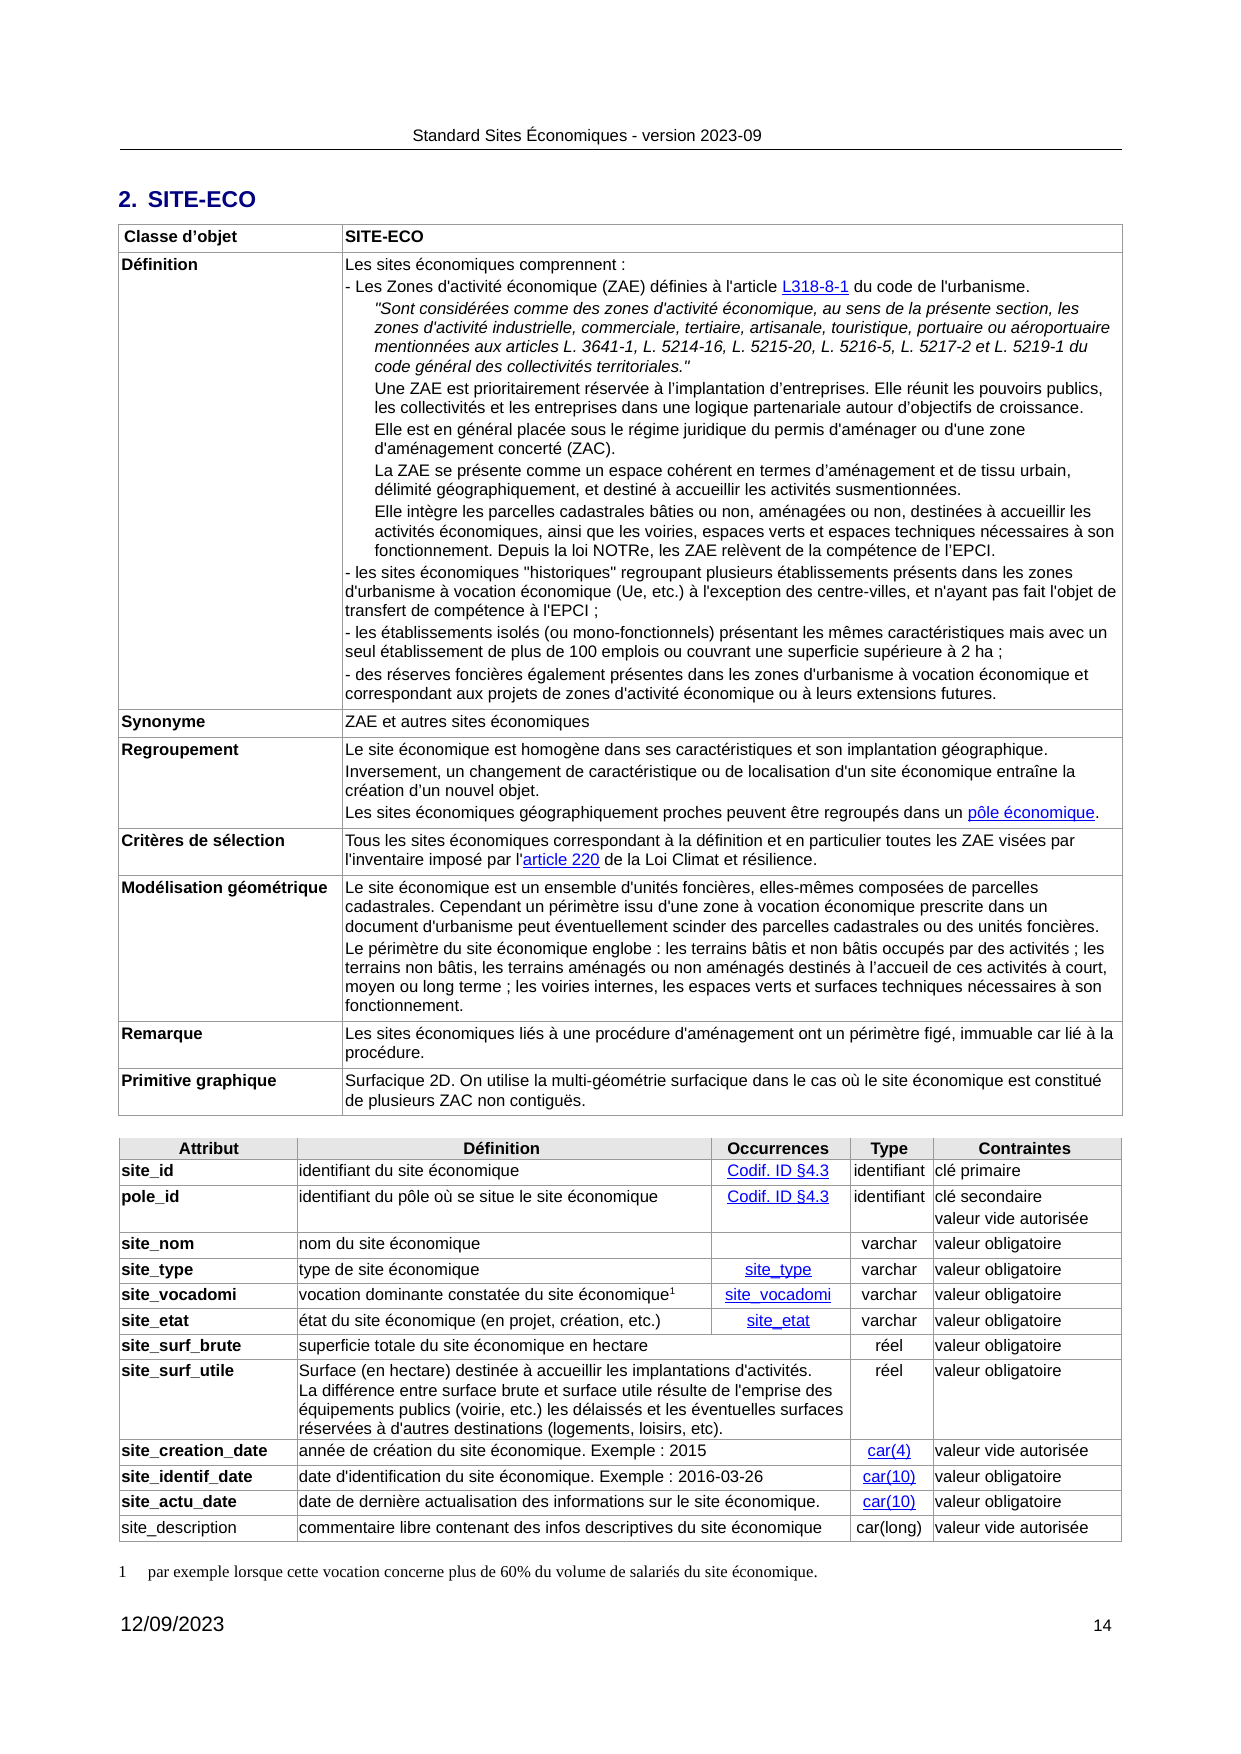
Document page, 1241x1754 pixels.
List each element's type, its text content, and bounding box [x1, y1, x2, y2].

table_cell site_etat [120, 1309, 297, 1334]
table_cell vocation dominante constatée du site économique [298, 1284, 711, 1308]
table_cell site_creation_date [120, 1440, 297, 1464]
table_cell Surface (en hectare) destinée à accueillir les implantations d'activités. La différence entre surface brute et surface utile résulte de l'emprise des équipements publics (voirie, etc.) les délaissés et les éventuelles surfaces réservées à d'autres destinations (logements, loisirs, etc). [298, 1360, 850, 1439]
table_cell Les sites économiques comprennent : - Les Zones d'activité économique (ZAE) définies à l'article L318-8-1 du code de l'urbanisme. "Sont considérées comme des zones d'activité économique, au sens de la présente section, les zones d'activité industrielle, commerciale, tertiaire, artisanale, touristique, portuaire ou aéroportuaire mentionnées aux articles L. 3641-1, L. 5214-16, L. 5215-20, L. 5216-5, L. 5217-2 et L. 5219-1 du code général des collectivités territoriales." Une ZAE est prioritairement réservée à l’implantation d’entreprises. Elle réunit les pouvoirs publics, les collectivités et les entreprises dans une logique partenariale autour d’objectifs de croissance. Elle est en général placée sous le régime juridique du permis d'aménager ou d'une zone d'aménagement concerté (ZAC). La ZAE se présente comme un espace cohérent en termes d’aménagement et de tissu urbain, délimité géographiquement, et destiné à accueillir les activités susmentionnées. Elle intègre les parcelles cadastrales bâties ou non, aménagées ou non, destinées à accueillir les activités économiques, ainsi que les voiries, espaces verts et espaces techniques nécessaires à son fonctionnement. Depuis la loi NOTRe, les ZAE relèvent de la compétence de l’EPCI. - les sites économiques "historiques" regroupant plusieurs établissements présents dans les zones d'urbanisme à vocation économique (Ue, etc.) à l'exception des centre-villes, et n'ayant pas fait l'objet de transfert de compétence à l'EPCI ; - les établissements isolés (ou mono-fonctionnels) présentant les mêmes caractéristiques mais avec un seul établissement de plus de 100 emplois ou couvrant une superficie supérieure à 2 ha ; - des réserves foncières également présentes dans les zones d'urbanisme à vocation économique et correspondant aux projets de zones d'activité économique ou à leurs extensions futures. [343, 253, 1122, 708]
table_cell date d'identification du site économique. Exemple : 2016-03-26 [298, 1466, 850, 1490]
table_cell type de site économique [298, 1259, 711, 1283]
table_cell site_id [120, 1160, 297, 1184]
table_cell varchar [851, 1309, 933, 1334]
table_cell Surfacique 2D. On utilise la multi-géométrie surfacique dans le cas où le site économique est constitué de plusieurs ZAC non contiguës. [343, 1069, 1122, 1115]
table_cell valeur obligatoire [934, 1233, 1121, 1257]
table_header Définition [298, 1138, 711, 1159]
table_header Contraintes [934, 1138, 1121, 1159]
table_cell car(10) [851, 1466, 933, 1490]
table_cell pole_id [120, 1186, 297, 1232]
table_cell état du site économique (en projet, création, etc.) [298, 1309, 711, 1334]
table_cell site_vocadomi [120, 1284, 297, 1308]
table_cell valeur obligatoire [934, 1259, 1121, 1283]
table_cell réel [851, 1335, 933, 1359]
table_cell site_description [120, 1516, 297, 1541]
table_cell clé secondaire valeur vide autorisée [934, 1186, 1121, 1232]
table_cell valeur vide autorisée [934, 1516, 1121, 1541]
table_cell valeur obligatoire [934, 1491, 1121, 1515]
table_header Attribut [120, 1138, 297, 1159]
table_cell Synonyme [119, 710, 342, 737]
table_cell valeur vide autorisée [934, 1440, 1121, 1464]
table_cell Le site économique est un ensemble d'unités foncières, elles-mêmes composées de parcelles cadastrales. Cependant un périmètre issu d'une zone à vocation économique prescrite dans un document d'urbanisme peut éventuellement scinder des parcelles cadastrales ou des unités foncières. Le périmètre du site économique englobe : les terrains bâtis et non bâtis occupés par des activités ; les terrains non bâtis, les terrains aménagés ou non aménagés destinés à l’accueil de ces activités à court, moyen ou long terme ; les voiries internes, les espaces verts et surfaces techniques nécessaires à son fonctionnement. [343, 876, 1122, 1021]
table_cell valeur obligatoire [934, 1284, 1121, 1308]
table_cell site_type [120, 1259, 297, 1283]
table_cell Critères de sélection [119, 829, 342, 875]
table_header Occurrences [712, 1138, 850, 1159]
table_cell varchar [851, 1284, 933, 1308]
table_cell année de création du site économique. Exemple : 2015 [298, 1440, 850, 1464]
table_header Classe d’objet [119, 225, 342, 252]
table_cell identifiant [851, 1160, 933, 1184]
table_cell Tous les sites économiques correspondant à la définition et en particulier toutes les ZAE visées par l'inventaire imposé par l'article 220 de la Loi Climat et résilience. [343, 829, 1122, 875]
table_cell car(4) [851, 1440, 933, 1464]
table_cell ZAE et autres sites économiques [343, 710, 1122, 737]
table_cell site_type [712, 1259, 850, 1283]
table_cell valeur obligatoire [934, 1335, 1121, 1359]
table_cell site_surf_brute [120, 1335, 297, 1359]
table_header Type [851, 1138, 933, 1159]
table_cell valeur obligatoire [934, 1309, 1121, 1334]
table_cell site_actu_date [120, 1491, 297, 1515]
table_cell valeur obligatoire [934, 1466, 1121, 1490]
table_cell Codif. ID §4.3 [712, 1160, 850, 1184]
table_cell nom du site économique [298, 1233, 711, 1257]
table_cell identifiant du site économique [298, 1160, 711, 1184]
subtitle SITE-ECO [118, 186, 1122, 212]
table_cell identifiant [851, 1186, 933, 1232]
table_cell identifiant du pôle où se situe le site économique [298, 1186, 711, 1232]
table_cell valeur obligatoire [934, 1360, 1121, 1439]
table_cell Les sites économiques liés à une procédure d'aménagement ont un périmètre figé, immuable car lié à la procédure. [343, 1022, 1122, 1068]
table_cell varchar [851, 1259, 933, 1283]
table_cell réel [851, 1360, 933, 1439]
table_cell site_etat [712, 1309, 850, 1334]
table_cell site_vocadomi [712, 1284, 850, 1308]
table_cell site_nom [120, 1233, 297, 1257]
table_cell Primitive graphique [119, 1069, 342, 1115]
table_cell Regroupement [119, 738, 342, 828]
table_cell clé primaire [934, 1160, 1121, 1184]
table_cell [712, 1233, 850, 1257]
table_cell site_identif_date [120, 1466, 297, 1490]
table_cell commentaire libre contenant des infos descriptives du site économique [298, 1516, 850, 1541]
table_cell Définition [119, 253, 342, 708]
table_cell superficie totale du site économique en hectare [298, 1335, 850, 1359]
table_cell ‍Remarque [119, 1022, 342, 1068]
table_cell car(10) [851, 1491, 933, 1515]
table_cell Modélisation géométrique [119, 876, 342, 1021]
table_cell Codif. ID §4.3 [712, 1186, 850, 1232]
table_cell car(long) [851, 1516, 933, 1541]
table_cell Le site économique est homogène dans ses caractéristiques et son implantation géographique. Inversement, un changement de caractéristique ou de localisation d'un site économique entraîne la création d’un nouvel objet. Les sites économiques géographiquement proches peuvent être regroupés dans un pôle économique. [343, 738, 1122, 828]
table_cell varchar [851, 1233, 933, 1257]
table_cell date de dernière actualisation des informations sur le site économique. [298, 1491, 850, 1515]
table_header SITE-ECO [343, 225, 1122, 252]
table_cell site_surf_utile [120, 1360, 297, 1439]
